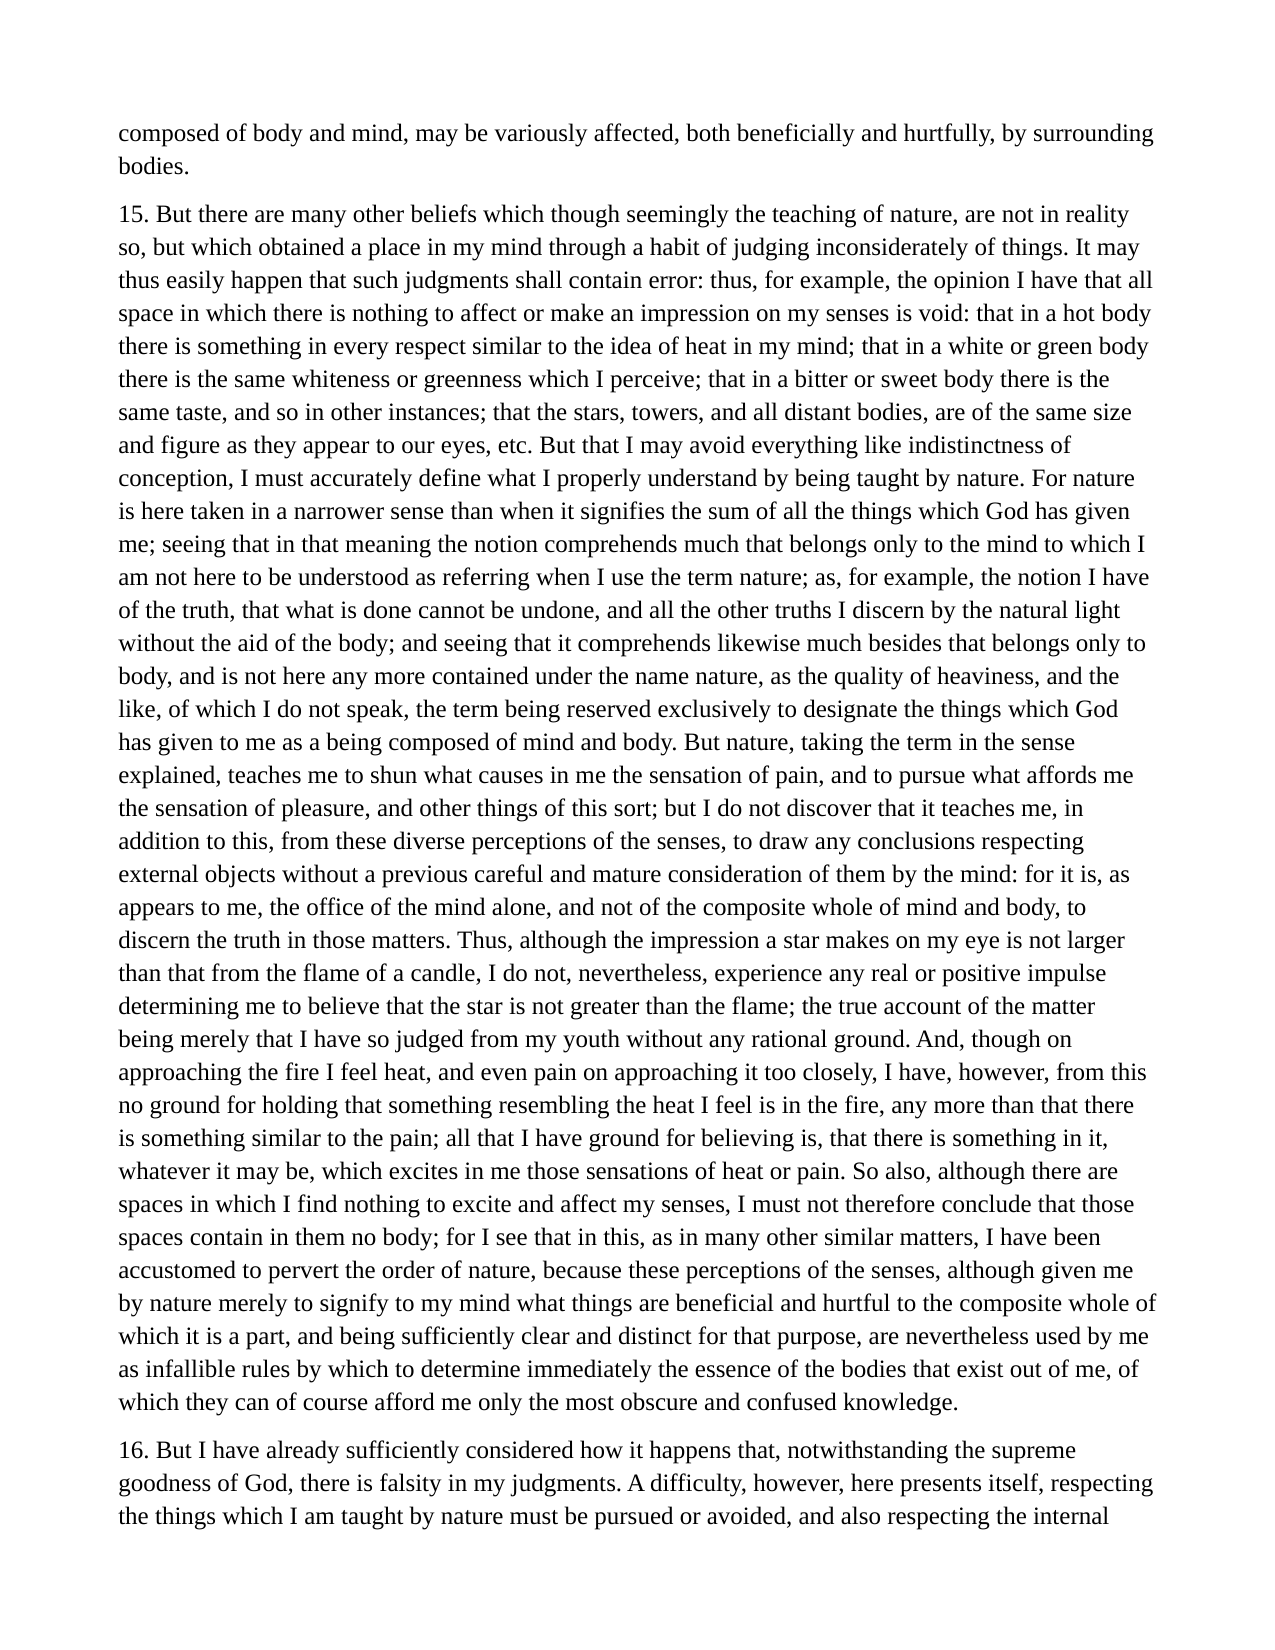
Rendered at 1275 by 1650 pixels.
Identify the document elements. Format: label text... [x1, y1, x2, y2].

text 16. But I have already sufficiently considered how it happens that, notwithstanding the supreme goodness of God, there is falsity in my judgments. A difficulty, however, here presents itself, respecting the things which I am taught by nature must be pursued or avoided, and also respecting the internal [118, 1435, 1157, 1530]
text composed of body and mind, may be variously affected, both beneficially and hurtfully, by surrounding bodies. [118, 118, 1157, 180]
text 15. But there are many other beliefs which though seemingly the teaching of nature, are not in reality so, but which obtained a place in my mind through a habit of judging inconsiderately of things. It may thus easily happen that such judgments shall contain error: thus, for example, the opinion I have that all space in which there is nothing to affect or make an impression on my senses is void: that in a hot body there is something in every respect similar to the idea of heat in my mind; that in a white or green body there is the same whiteness or greenness which I perceive; that in a bitter or sweet body there is the same taste, and so in other instances; that the stars, towers, and all distant bodies, are of the same size and figure as they appear to our eyes, etc. But that I may avoid everything like indistinctness of conception, I must accurately define what I properly understand by being taught by nature. For nature is here taken in a narrower sense than when it signifies the sum of all the things which God has given me; seeing that in that meaning the notion comprehends much that belongs only to the mind to which I am not here to be understood as referring when I use the term nature; as, for example, the notion I have of the truth, that what is done cannot be undone, and all the other truths I discern by the natural light without the aid of the body; and seeing that it comprehends likewise much besides that belongs only to body, and is not here any more contained under the name nature, as the quality of heaviness, and the like, of which I do not speak, the term being reserved exclusively to designate the things which God has given to me as a being composed of mind and body. But nature, taking the term in the sense explained, teaches me to shun what causes in me the sensation of pain, and to pursue what affords me the sensation of pleasure, and other things of this sort; but I do not discover that it teaches me, in addition to this, from these diverse perceptions of the senses, to draw any conclusions respecting external objects without a previous careful and mature consideration of them by the mind: for it is, as appears to me, the office of the mind alone, and not of the composite whole of mind and body, to discern the truth in those matters. Thus, although the impression a star makes on my eye is not larger than that from the flame of a candle, I do not, nevertheless, experience any real or positive impulse determining me to believe that the star is not greater than the flame; the true account of the matter being merely that I have so judged from my youth without any rational ground. And, though on approaching the fire I feel heat, and even pain on approaching it too closely, I have, however, from this no ground for holding that something resembling the heat I feel is in the fire, any more than that there is something similar to the pain; all that I have ground for believing is, that there is something in it, whatever it may be, which excites in me those sensations of heat or pain. So also, although there are spaces in which I find nothing to excite and affect my senses, I must not therefore conclude that those spaces contain in them no body; for I see that in this, as in many other similar matters, I have been accustomed to pervert the order of nature, because these perceptions of the senses, although given me by nature merely to signify to my mind what things are beneficial and hurtful to the composite whole of which it is a part, and being sufficiently clear and distinct for that purpose, are nevertheless used by me as infallible rules by which to determine immediately the essence of the bodies that exist out of me, of which they can of course afford me only the most obscure and confused knowledge. [118, 199, 1157, 1416]
